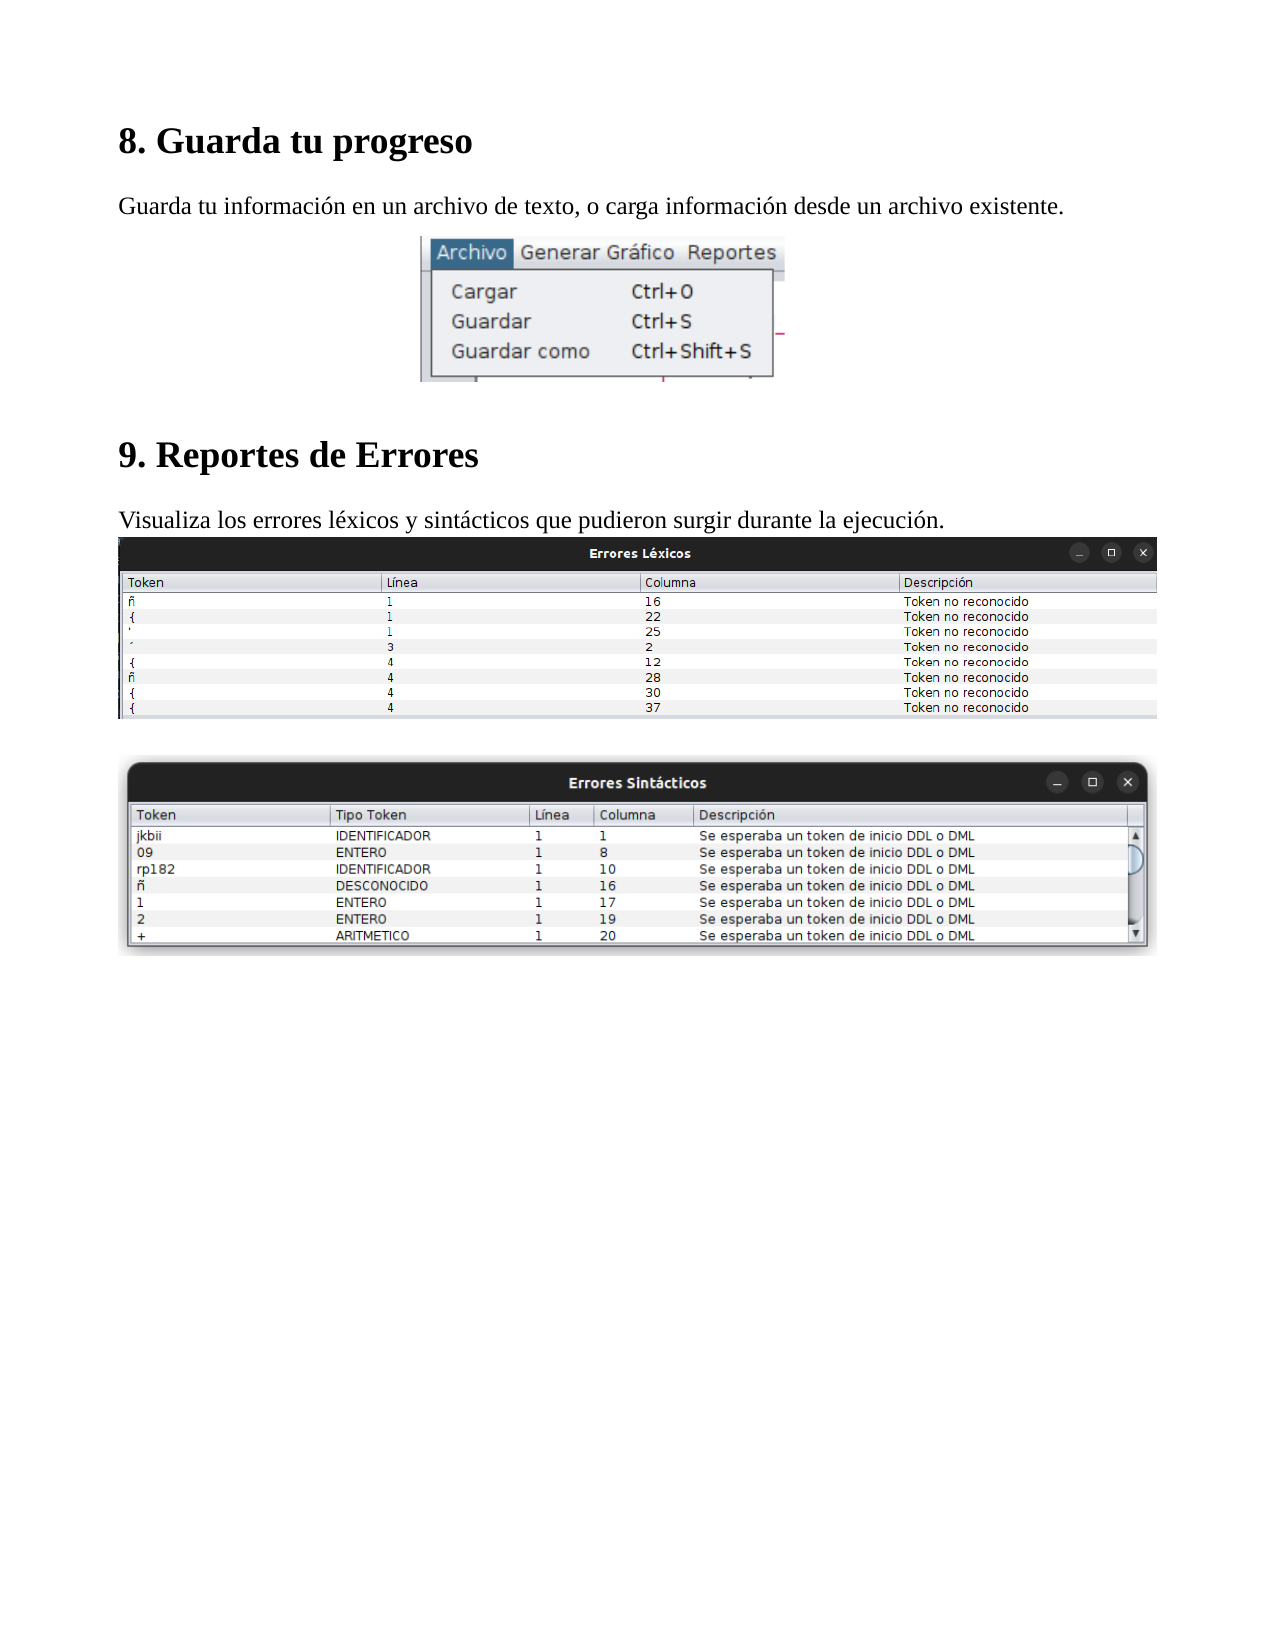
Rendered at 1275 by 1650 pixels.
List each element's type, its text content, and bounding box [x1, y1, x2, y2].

text Guarda tu información en un archivo de texto, o carga información desde un archivo existente. [118, 191, 1157, 219]
text Visualiza los errores léxicos y sintácticos que pudieron surgir durante la ejecución. [118, 505, 1157, 533]
subtitle 9. Reportes de Errores [118, 432, 1157, 475]
picture [118, 755, 1157, 956]
picture [118, 537, 1157, 719]
subtitle 8. Guarda tu progreso [118, 118, 1157, 161]
picture [420, 236, 785, 382]
